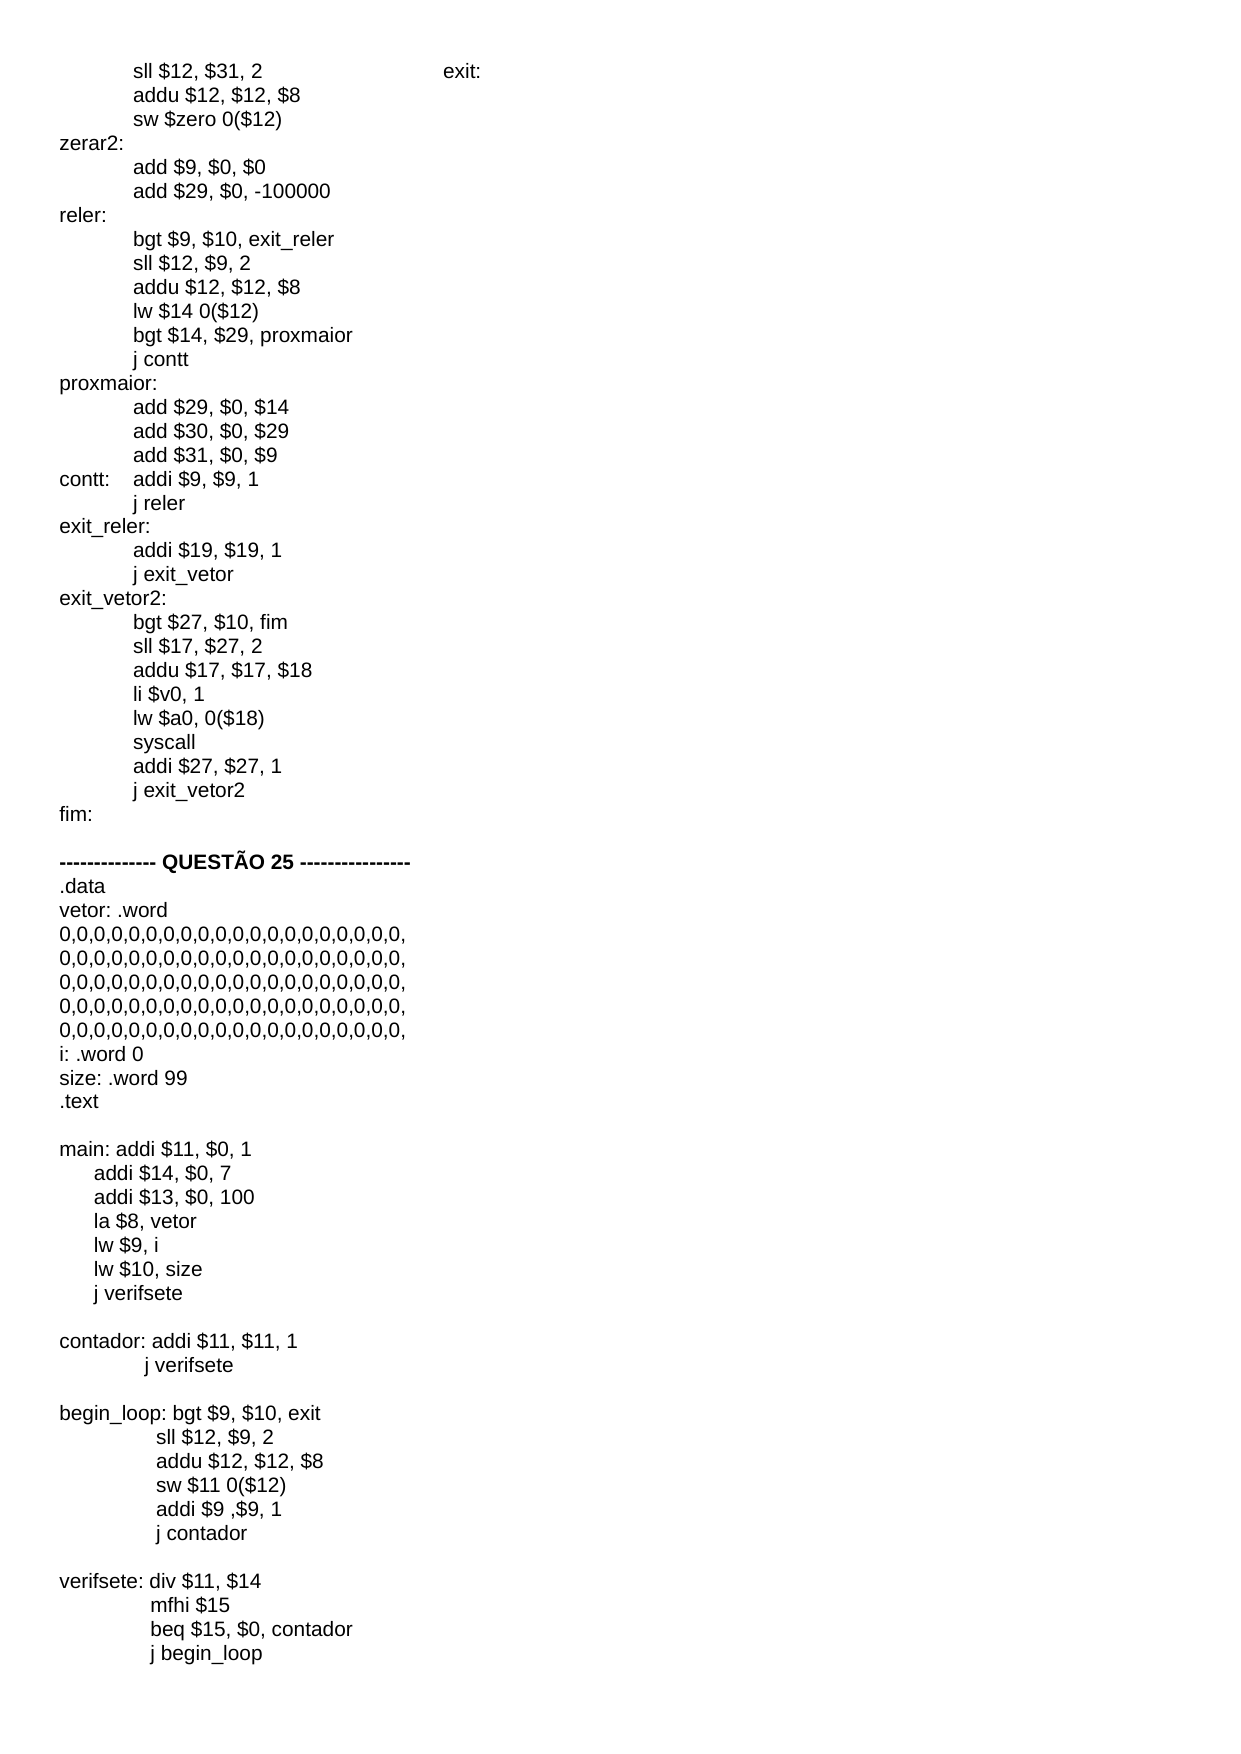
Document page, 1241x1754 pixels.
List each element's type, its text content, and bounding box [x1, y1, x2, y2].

text add $9, $0, $0 [59, 155, 413, 179]
text main: addi $11, $0, 1 [59, 1137, 413, 1161]
text addu $12, $12, $8 [59, 275, 413, 299]
text j verifsete [59, 1281, 413, 1305]
text proxmaior: [59, 371, 413, 394]
text exit_vetor2: [59, 586, 413, 610]
text add $30, $0, $29 [59, 418, 413, 442]
text i: .word 0 [59, 1041, 413, 1065]
text j contador [59, 1521, 413, 1544]
text lw $a0, 0($18) [59, 706, 413, 730]
text vetor: .word 0,0,0,0,0,0,0,0,0,0,0,0,0,0,0,0,0,0,0,0,0,0,0,0,0,0,0,0,0,0,0,0,0,0,0,0,0,0,0,0,0,0,0,0,0,0,0,0,0,0,0,0,0,0,0,0,0,0,0,0,0,0,0,0,0,0,0,0,0,0,0,0,0,0,0,0,0,0,0,0,0,0,0,0,0,0,0,0,0,0,0,0,0,0,0,0,0,0,0,0, [59, 898, 413, 1041]
text addi $19, $19, 1 [59, 538, 413, 562]
text contt: addi $9, $9, 1 [59, 466, 413, 490]
text addi $27, $27, 1 [59, 754, 413, 778]
text sll $12, $9, 2 [59, 251, 413, 275]
text bgt $9, $10, exit_reler [59, 227, 413, 251]
text li $v0, 1 [59, 682, 413, 706]
text j begin_loop [59, 1640, 413, 1664]
text j exit_vetor [59, 562, 413, 586]
text sw $zero 0($12) [59, 107, 413, 131]
text .text [59, 1089, 413, 1113]
text fim: [59, 802, 413, 826]
text sll $12, $9, 2 [59, 1425, 413, 1449]
text -------------- QUESTÃO 25 ---------------- [59, 850, 413, 874]
text syscall [59, 730, 413, 754]
text add $31, $0, $9 [59, 442, 413, 466]
text exit: [443, 59, 797, 83]
text addi $9 ,$9, 1 [59, 1497, 413, 1521]
text sll $12, $31, 2 [59, 59, 413, 83]
text j contt [59, 347, 413, 371]
text begin_loop: bgt $9, $10, exit [59, 1401, 413, 1425]
text sll $17, $27, 2 [59, 634, 413, 658]
text j verifsete [59, 1353, 413, 1377]
text addi $13, $0, 100 [59, 1185, 413, 1209]
text bgt $27, $10, fim [59, 610, 413, 634]
text reler: [59, 203, 413, 227]
text addu $12, $12, $8 [59, 1449, 413, 1473]
text sw $11 0($12) [59, 1473, 413, 1497]
text add $29, $0, $14 [59, 394, 413, 418]
text lw $10, size [59, 1257, 413, 1281]
text lw $9, i [59, 1233, 413, 1257]
text contador: addi $11, $11, 1 [59, 1329, 413, 1353]
text add $29, $0, -100000 [59, 179, 413, 203]
text addu $17, $17, $18 [59, 658, 413, 682]
text addu $12, $12, $8 [59, 83, 413, 107]
text bgt $14, $29, proxmaior [59, 323, 413, 347]
text la $8, vetor [59, 1209, 413, 1233]
text j reler [59, 490, 413, 514]
text zerar2: [59, 131, 413, 155]
text lw $14 0($12) [59, 299, 413, 323]
text j exit_vetor2 [59, 778, 413, 802]
text addi $14, $0, 7 [59, 1161, 413, 1185]
text .data [59, 874, 413, 898]
text beq $15, $0, contador [59, 1616, 413, 1640]
text size: .word 99 [59, 1065, 413, 1089]
text exit_reler: [59, 514, 413, 538]
text verifsete: div $11, $14 [59, 1568, 413, 1592]
text mfhi $15 [59, 1592, 413, 1616]
